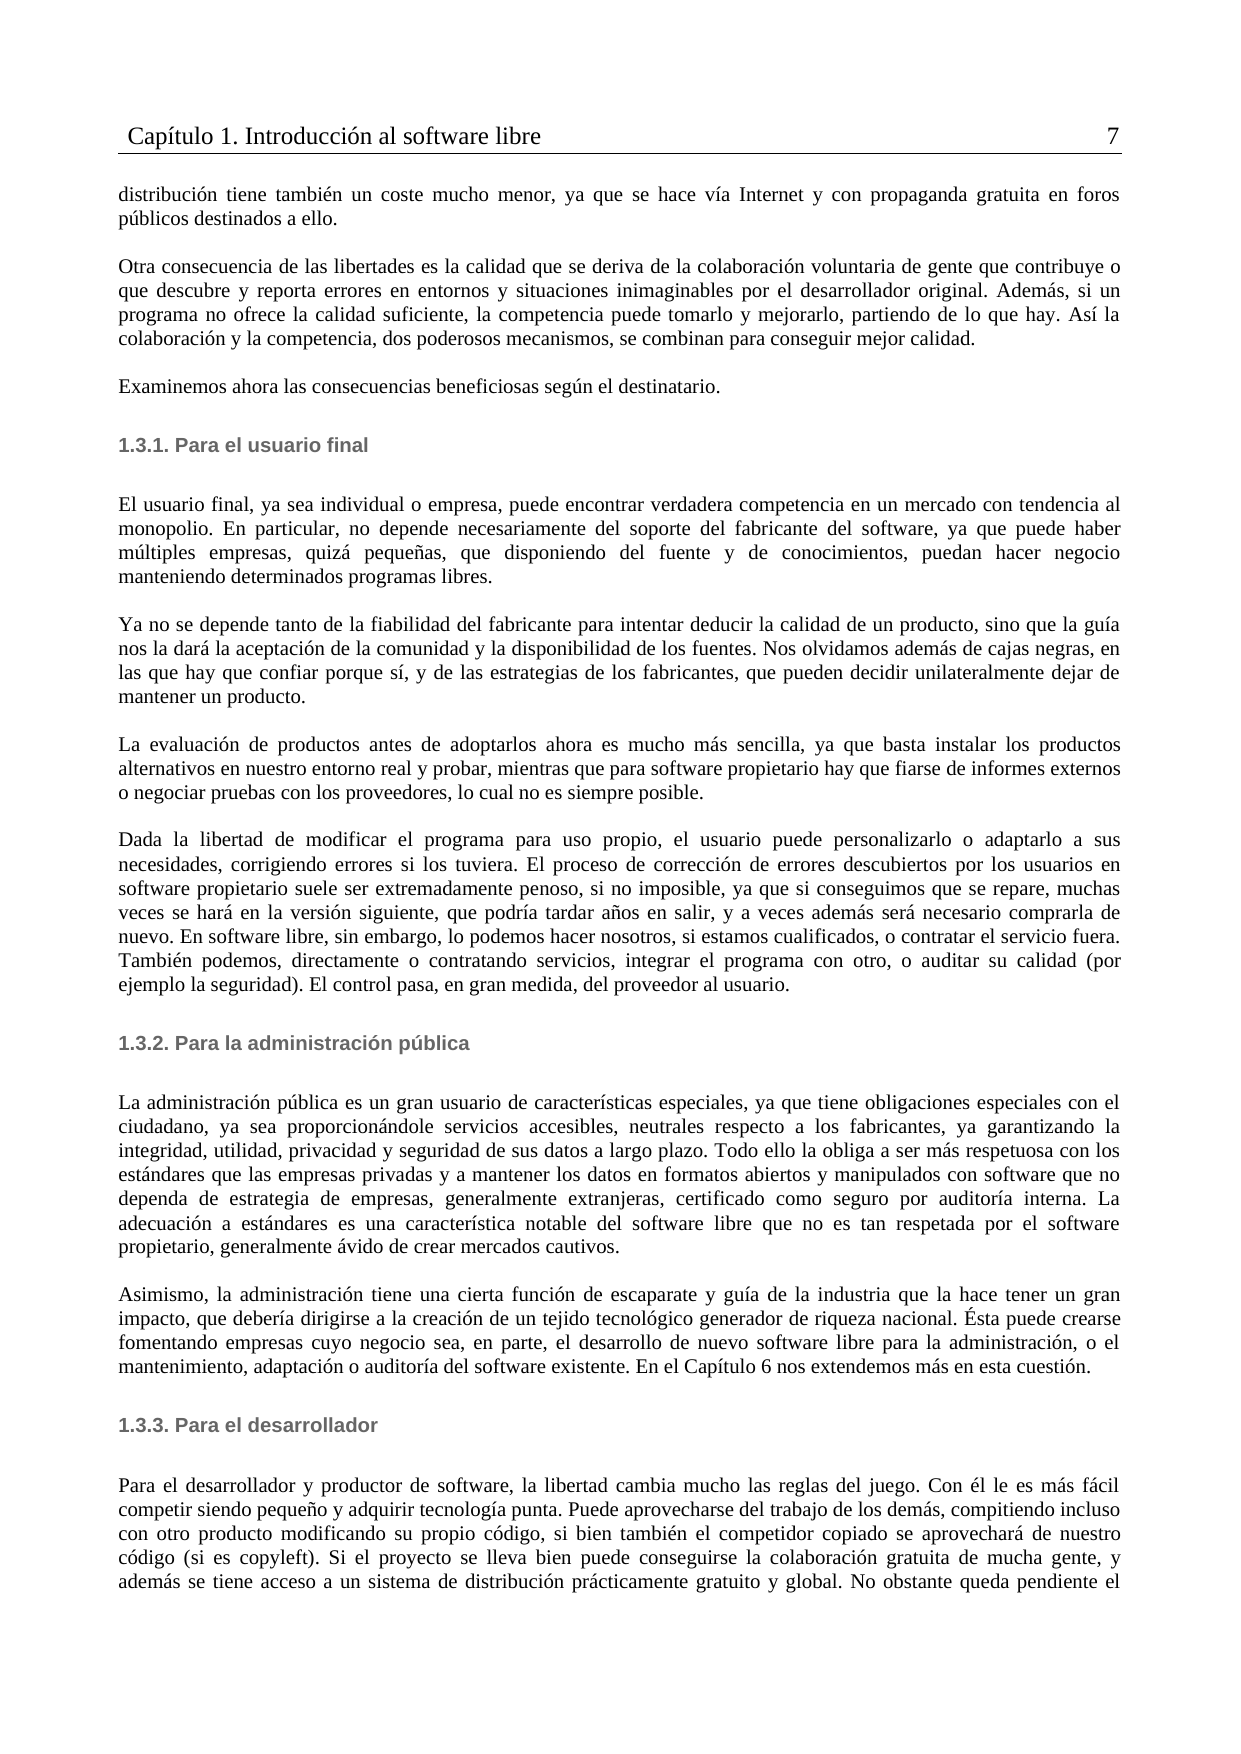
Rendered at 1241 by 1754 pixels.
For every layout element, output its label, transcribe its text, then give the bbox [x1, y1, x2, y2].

subtitle 1.3.2. Para la administración pública [118, 1031, 1122, 1055]
text distribución tiene también un coste mucho menor, ya que se hace vía Internet y con propaganda gratuita en foros públicos destinados a ello. [118, 182, 1122, 230]
text Otra consecuencia de las libertades es la calidad que se deriva de la colaboración voluntaria de gente que contribuye o que descubre y reporta errores en entornos y situaciones inimaginables por el desarrollador original. Además, si un programa no ofrece la calidad suficiente, la competencia puede tomarlo y mejorarlo, partiendo de lo que hay. Así la colaboración y la competencia, dos poderosos mecanismos, se combinan para conseguir mejor calidad. [118, 254, 1122, 350]
text El usuario final, ya sea individual o empresa, puede encontrar verdadera competencia en un mercado con tendencia al monopolio. En particular, no depende necesariamente del soporte del fabricante del software, ya que puede haber múltiples empresas, quizá pequeñas, que disponiendo del fuente y de conocimientos, puedan hacer negocio manteniendo determinados programas libres. [118, 492, 1122, 588]
subtitle 1.3.1. Para el usuario final [118, 433, 1122, 457]
text Dada la libertad de modificar el programa para uso propio, el usuario puede personalizarlo o adaptarlo a sus necesidades, corrigiendo errores si los tuviera. El proceso de corrección de errores descubiertos por los usuarios en software propietario suele ser extremadamente penoso, si no imposible, ya que si conseguimos que se repare, muchas veces se hará en la versión siguiente, que podría tardar años en salir, y a veces además será necesario comprarla de nuevo. En software libre, sin embargo, lo podemos hacer nosotros, si estamos cualificados, o contratar el servicio fuera. También podemos, directamente o contratando servicios, integrar el programa con otro, o auditar su calidad (por ejemplo la seguridad). El control pasa, en gran medida, del proveedor al usuario. [118, 827, 1122, 996]
text Asimismo, la administración tiene una cierta función de escaparate y guía de la industria que la hace tener un gran impacto, que debería dirigirse a la creación de un tejido tecnológico generador de riqueza nacional. Ésta puede crearse fomentando empresas cuyo negocio sea, en parte, el desarrollo de nuevo software libre para la administración, o el mantenimiento, adaptación o auditoría del software existente. En el Capítulo 6 nos extendemos más en esta cuestión. [118, 1282, 1122, 1378]
text Para el desarrollador y productor de software, la libertad cambia mucho las reglas del juego. Con él le es más fácil competir siendo pequeño y adquirir tecnología punta. Puede aprovecharse del trabajo de los demás, compitiendo incluso con otro producto modificando su propio código, si bien también el competidor copiado se aprovechará de nuestro código (si es copyleft). Si el proyecto se lleva bien puede conseguirse la colaboración gratuita de mucha gente, y además se tiene acceso a un sistema de distribución prácticamente gratuito y global. No obstante queda pendiente el [118, 1473, 1122, 1593]
text La administración pública es un gran usuario de características especiales, ya que tiene obligaciones especiales con el ciudadano, ya sea proporcionándole servicios accesibles, neutrales respecto a los fabricantes, ya garantizando la integridad, utilidad, privacidad y seguridad de sus datos a largo plazo. Todo ello la obliga a ser más respetuosa con los estándares que las empresas privadas y a mantener los datos en formatos abiertos y manipulados con software que no dependa de estrategia de empresas, generalmente extranjeras, certificado como seguro por auditoría interna. La adecuación a estándares es una característica notable del software libre que no es tan respetada por el software propietario, generalmente ávido de crear mercados cautivos. [118, 1090, 1122, 1258]
subtitle 1.3.3. Para el desarrollador [118, 1414, 1122, 1437]
text La evaluación de productos antes de adoptarlos ahora es mucho más sencilla, ya que basta instalar los productos alternativos en nuestro entorno real y probar, mientras que para software propietario hay que fiarse de informes externos o negociar pruebas con los proveedores, lo cual no es siempre posible. [118, 732, 1122, 804]
text Examinemos ahora las consecuencias beneficiosas según el destinatario. [118, 374, 1122, 398]
text Ya no se depende tanto de la fiabilidad del fabricante para intentar deducir la calidad de un producto, sino que la guía nos la dará la aceptación de la comunidad y la disponibilidad de los fuentes. Nos olvidamos además de cajas negras, en las que hay que confiar porque sí, y de las estrategias de los fabricantes, que pueden decidir unilateralmente dejar de mantener un producto. [118, 612, 1122, 708]
